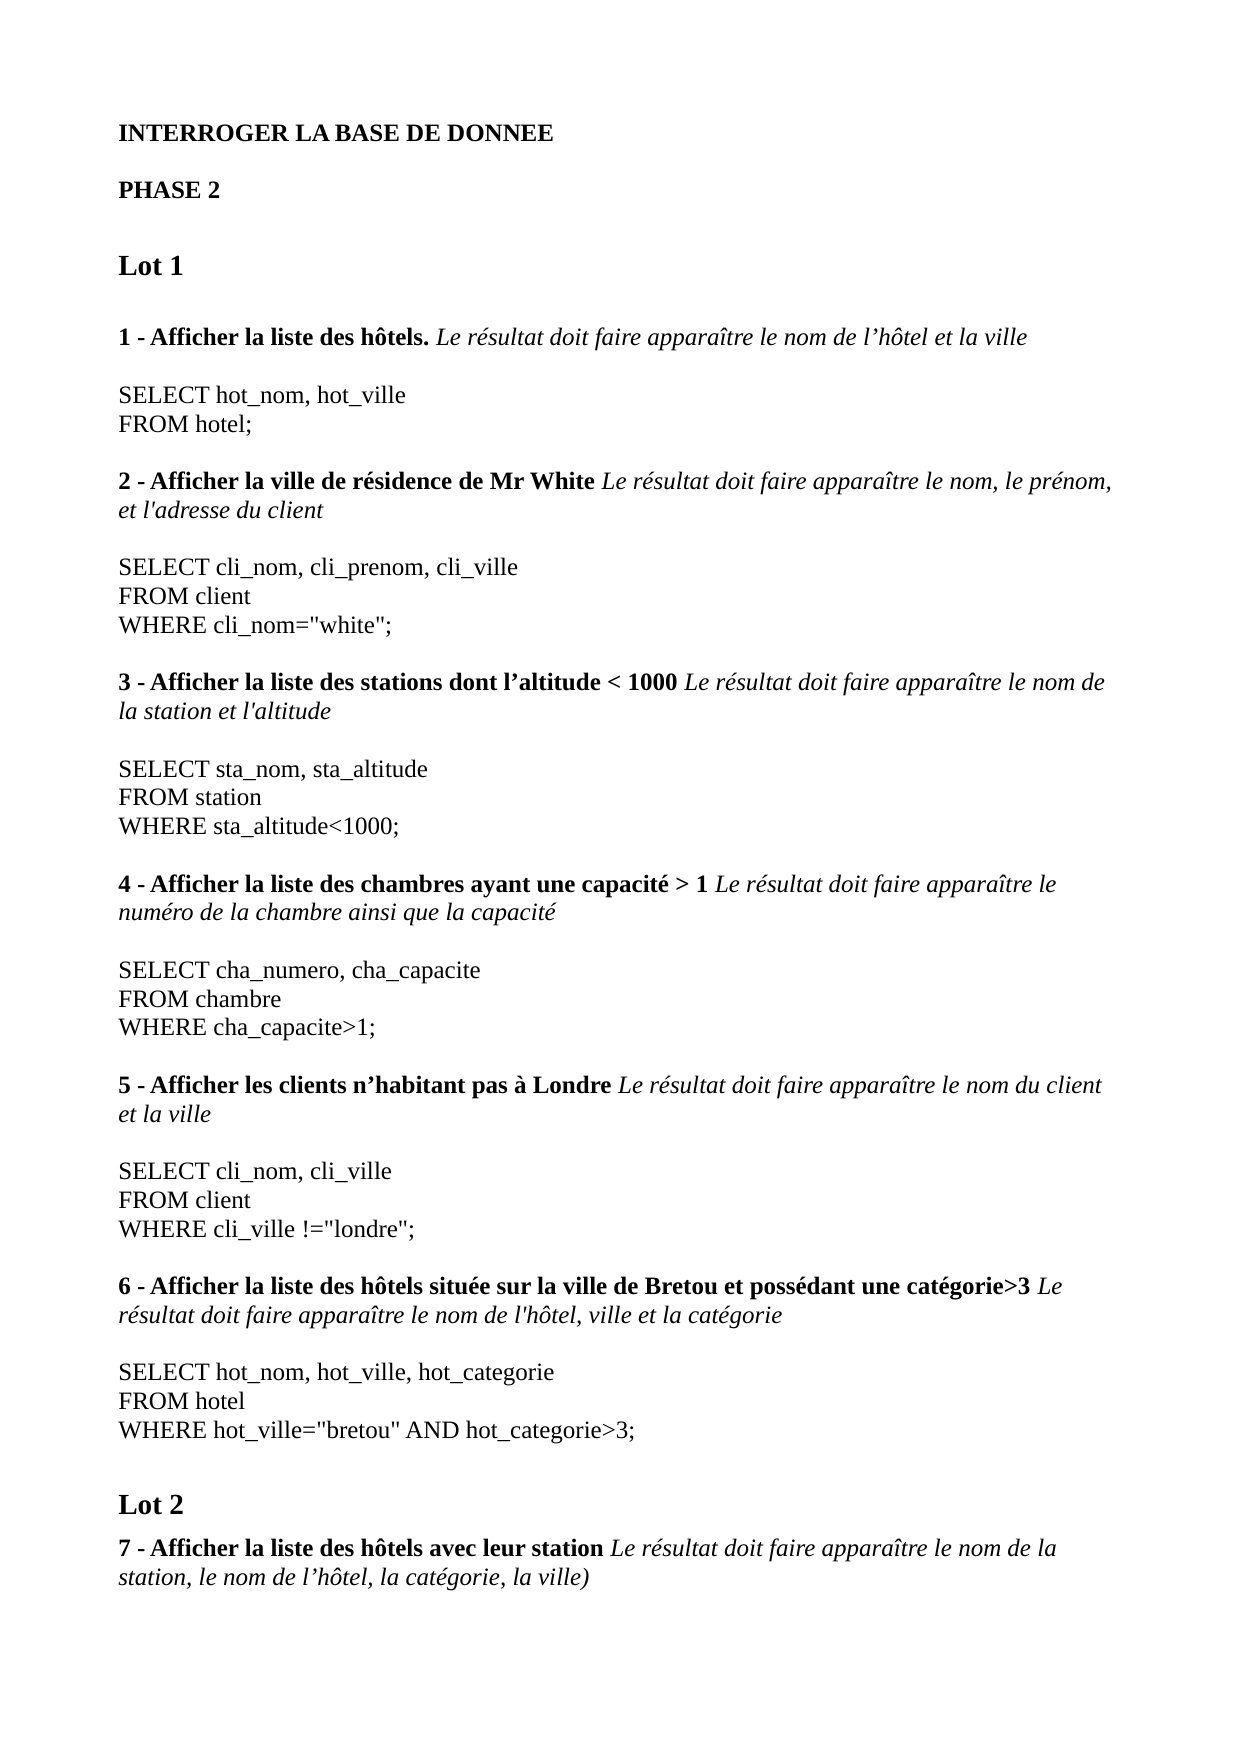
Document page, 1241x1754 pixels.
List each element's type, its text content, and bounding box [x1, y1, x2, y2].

text 6 - Afficher la liste des hôtels située sur la ville de Bretou et possédant une catégorie>3 Le résultat doit faire apparaître le nom de l'hôtel, ville et la catégorie [118, 1271, 1122, 1329]
text SELECT cha_numero, cha_capacite [118, 955, 1122, 984]
text 1 - Afficher la liste des hôtels. Le résultat doit faire apparaître le nom de l’hôtel et la ville [118, 322, 1122, 351]
text 2 - Afficher la ville de résidence de Mr White Le résultat doit faire apparaître le nom, le prénom, et l'adresse du client [118, 466, 1122, 524]
text SELECT cli_nom, cli_prenom, cli_ville [118, 552, 1122, 581]
subtitle Lot 2 [118, 1487, 1122, 1521]
text PHASE 2 [118, 176, 1122, 204]
text WHERE hot_ville="bretou" AND hot_categorie>3; [118, 1415, 1122, 1444]
text SELECT hot_nom, hot_ville, hot_categorie [118, 1357, 1122, 1386]
text SELECT sta_nom, sta_altitude [118, 754, 1122, 782]
text FROM client [118, 581, 1122, 610]
text WHERE sta_altitude<1000; [118, 811, 1122, 840]
text 4 - Afficher la liste des chambres ayant une capacité > 1 Le résultat doit faire apparaître le numéro de la chambre ainsi que la capacité [118, 869, 1122, 926]
text WHERE cli_nom="white"; [118, 610, 1122, 639]
text FROM hotel [118, 1386, 1122, 1415]
text WHERE cha_capacite>1; [118, 1012, 1122, 1041]
text 3 - Afficher la liste des stations dont l’altitude < 1000 Le résultat doit faire apparaître le nom de la station et l'altitude [118, 667, 1122, 725]
subtitle Lot 1 [118, 248, 1122, 281]
text WHERE cli_ville !="londre"; [118, 1214, 1122, 1242]
text FROM station [118, 782, 1122, 811]
text 7 - Afficher la liste des hôtels avec leur station Le résultat doit faire apparaître le nom de la station, le nom de l’hôtel, la catégorie, la ville) [118, 1533, 1122, 1591]
text INTERROGER LA BASE DE DONNEE [118, 118, 1122, 147]
text SELECT hot_nom, hot_ville [118, 380, 1122, 409]
text SELECT cli_nom, cli_ville [118, 1156, 1122, 1185]
text FROM chambre [118, 984, 1122, 1012]
text FROM client [118, 1185, 1122, 1214]
text FROM hotel; [118, 409, 1122, 437]
text 5 - Afficher les clients n’habitant pas à Londre Le résultat doit faire apparaître le nom du client et la ville [118, 1070, 1122, 1127]
